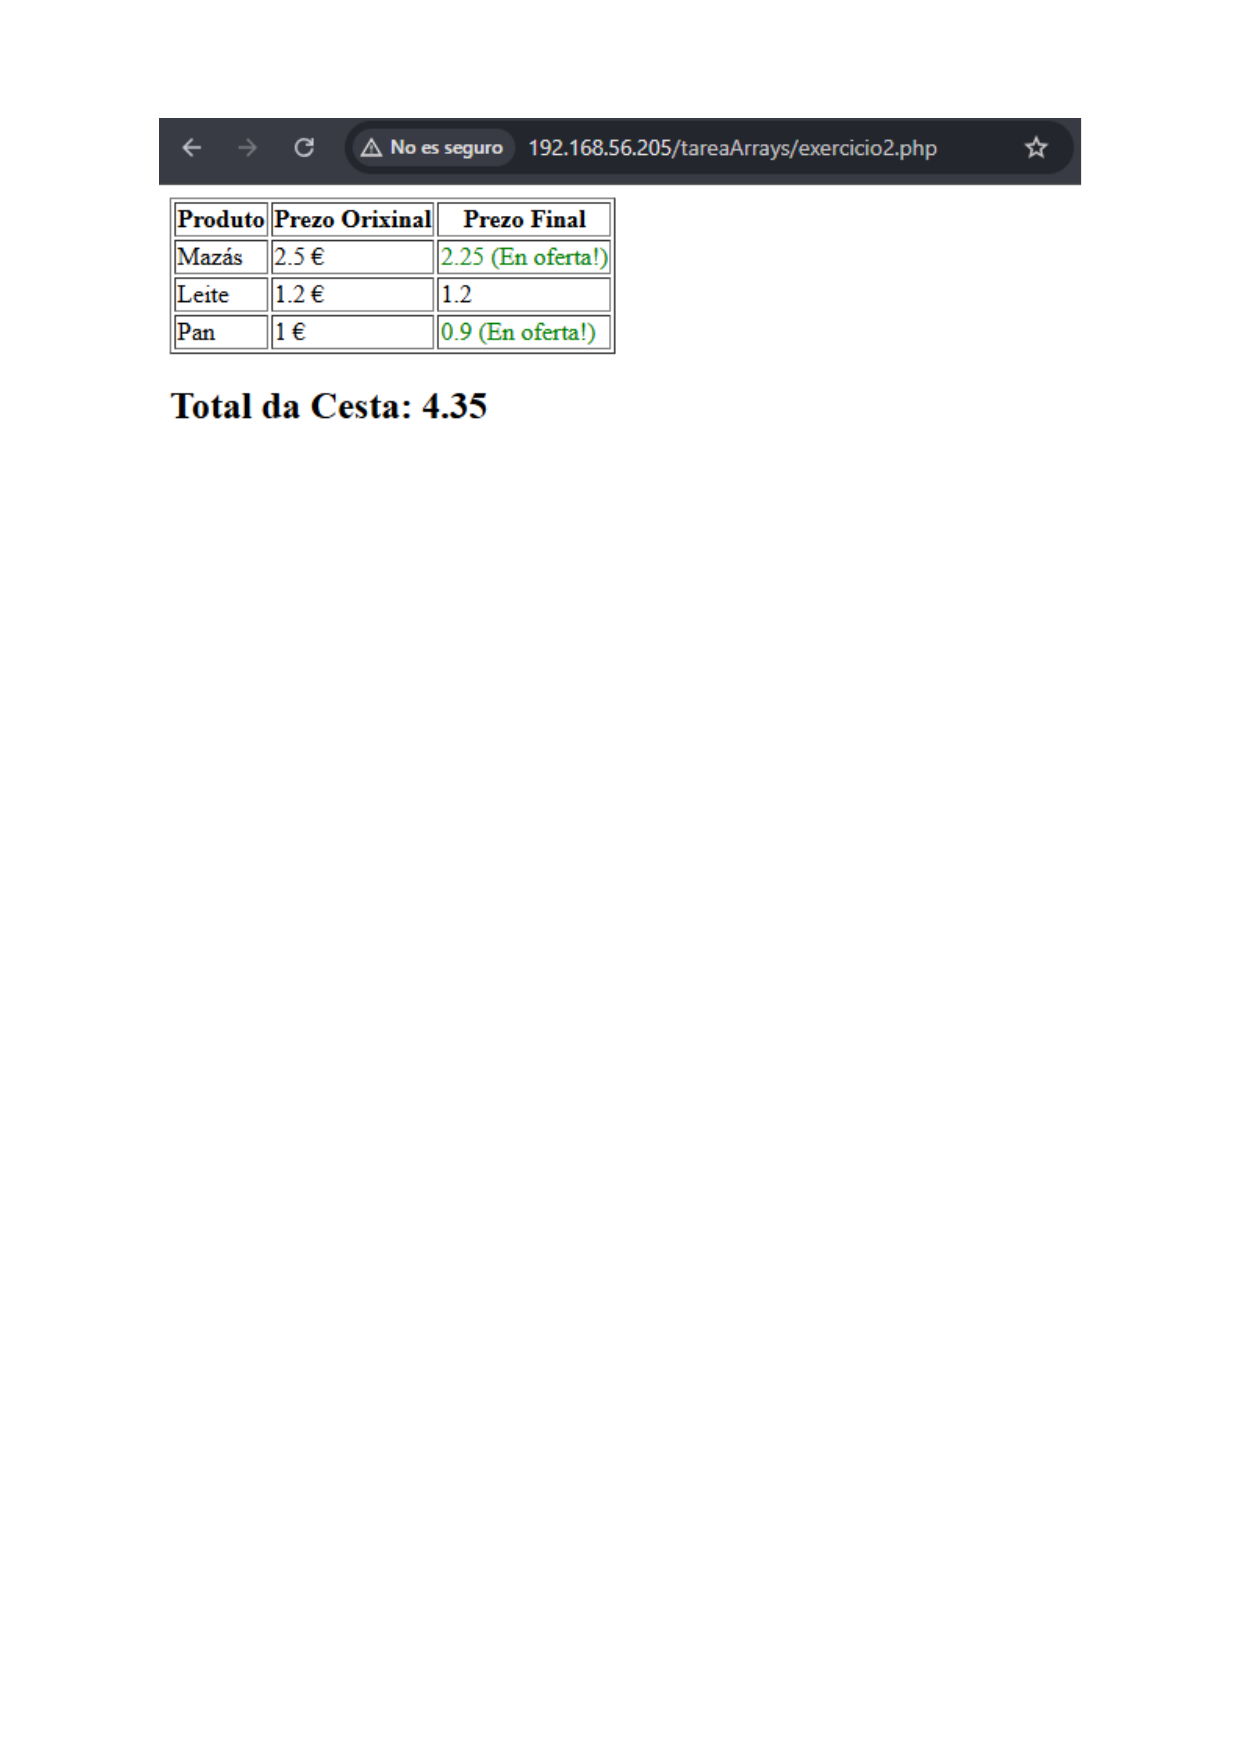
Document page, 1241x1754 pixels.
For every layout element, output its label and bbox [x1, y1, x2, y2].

picture [159, 118, 1082, 431]
